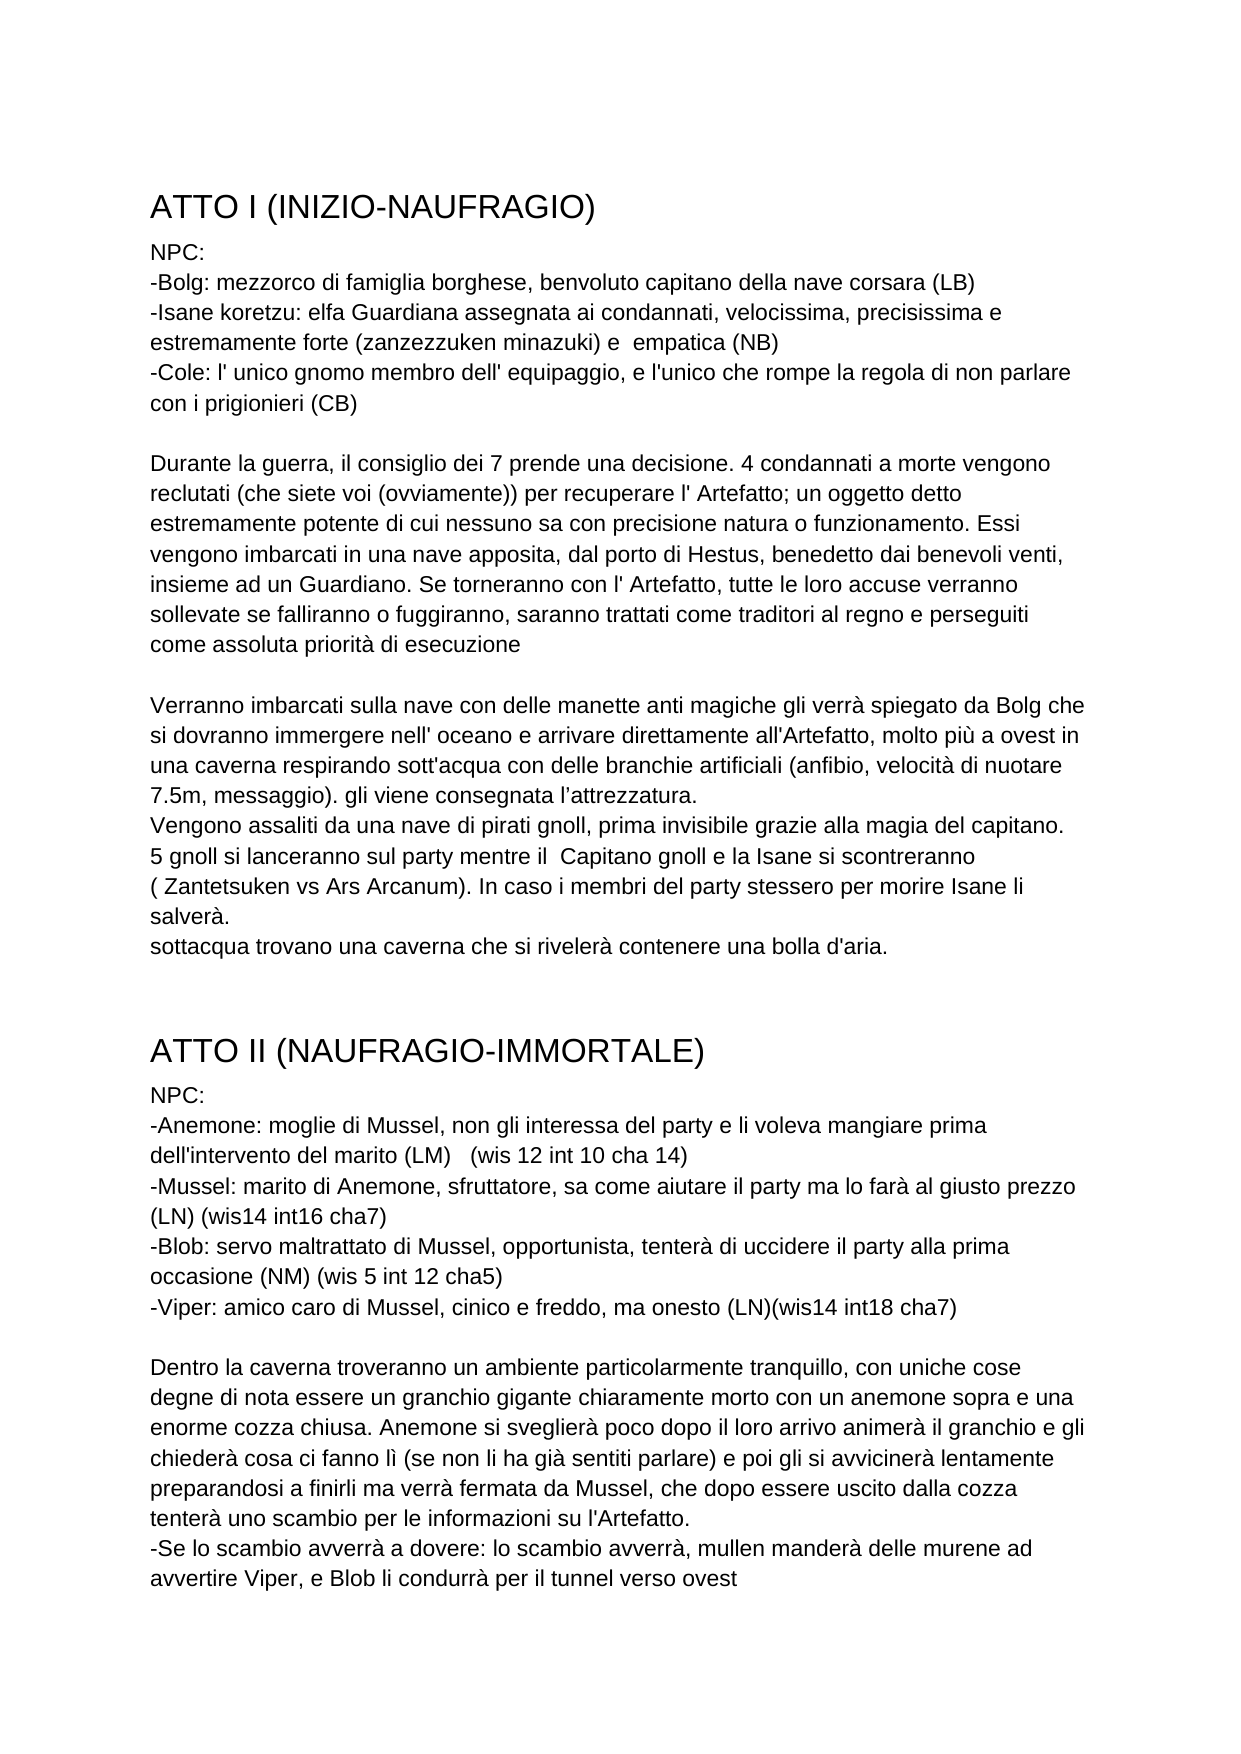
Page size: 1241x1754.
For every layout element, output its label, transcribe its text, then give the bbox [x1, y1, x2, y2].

text sottacqua trovano una caverna che si rivelerà contenere una bolla d'aria. [150, 933, 1090, 959]
text -‌Blob: servo maltrattato di Mussel, opportunista, tenterà di uccidere il party alla prima occasione (NM) (wis 5 int 12 cha5) [150, 1233, 1090, 1290]
text -‌Bolg: mezzorco di famiglia borghese, benvoluto capitano della nave corsara (LB) [150, 269, 1090, 295]
subtitle ATTO I (INIZIO-NAUFRAGIO) [150, 187, 1090, 226]
text -‌Cole: l' unico gnomo membro dell' equipaggio, e l'unico che rompe la regola di non parlare con i prigionieri (CB) [150, 359, 1090, 416]
text 5 gnoll si lanceranno sul party mentre il Capitano gnoll e la Isane si scontreranno ( Zantetsuken vs Ars Arcanum). In caso i membri del party stessero per morire Isane li salverà. [150, 843, 1090, 929]
text Dentro la caverna troveranno un ambiente particolarmente tranquillo, con uniche cose degne di nota essere un granchio gigante chiaramente morto con un anemone sopra e una enorme cozza chiusa. Anemone si sveglierà poco dopo il loro arrivo animerà il granchio e gli chiederà cosa ci fanno lì (se non li ha già sentiti parlare) e poi gli si avvicinerà lentamente preparandosi a finirli ma verrà fermata da Mussel, che dopo essere uscito dalla cozza tenterà uno scambio per le informazioni su l'Artefatto. [150, 1354, 1090, 1531]
text Durante la guerra, il consiglio dei 7 prende una decisione. 4 condannati a morte vengono reclutati (che siete voi (ovviamente)) per recuperare l' Artefatto; un oggetto detto estremamente potente di cui nessuno sa con precisione natura o funzionamento. Essi vengono imbarcati in una nave apposita, dal porto di Hestus, benedetto dai benevoli venti, insieme ad un Guardiano. Se torneranno con l' Artefatto, tutte le loro accuse verranno sollevate se falliranno o fuggiranno, saranno trattati come traditori al regno e perseguiti come assoluta priorità di esecuzione [150, 450, 1090, 688]
text NPC: [150, 238, 1090, 265]
text -‌Isane koretzu: elfa Guardiana assegnata ai condannati, velocissima, precisissima e estremamente forte (zanzezzuken minazuki) e empatica (NB) [150, 299, 1090, 355]
text -‌Anemone: moglie di Mussel, non gli interessa del party e li voleva mangiare prima dell'intervento del marito (LM) (wis 12 int 10 cha 14) [150, 1112, 1090, 1169]
text -‌Mussel: marito di Anemone, sfruttatore, sa come aiutare il party ma lo farà al giusto prezzo (LN) (wis14 int16 cha7) [150, 1173, 1090, 1229]
subtitle ATTO II (NAUFRAGIO-IMMORTALE) [150, 1031, 1090, 1069]
text -‌Se lo scambio avverrà a dovere: lo scambio avverrà, mullen manderà delle murene ad avvertire Viper, e Blob li condurrà per il tunnel verso ovest [150, 1535, 1090, 1592]
text Verranno imbarcati sulla nave con delle manette anti magiche gli verrà spiegato da Bolg che si dovranno immergere nell' oceano e arrivare direttamente all'Artefatto, molto più a ovest in una caverna respirando sott'acqua con delle branchie artificiali (anfibio, velocità di nuotare 7.5m, messaggio). gli viene consegnata l’attrezzatura. [150, 692, 1090, 808]
text Vengono assaliti da una nave di pirati gnoll, prima invisibile grazie alla magia del capitano. [150, 812, 1090, 839]
text -‌Viper: amico caro di Mussel, cinico e freddo, ma onesto (LN)(wis14 int18 cha7) [150, 1293, 1090, 1320]
text NPC: [150, 1082, 1090, 1108]
